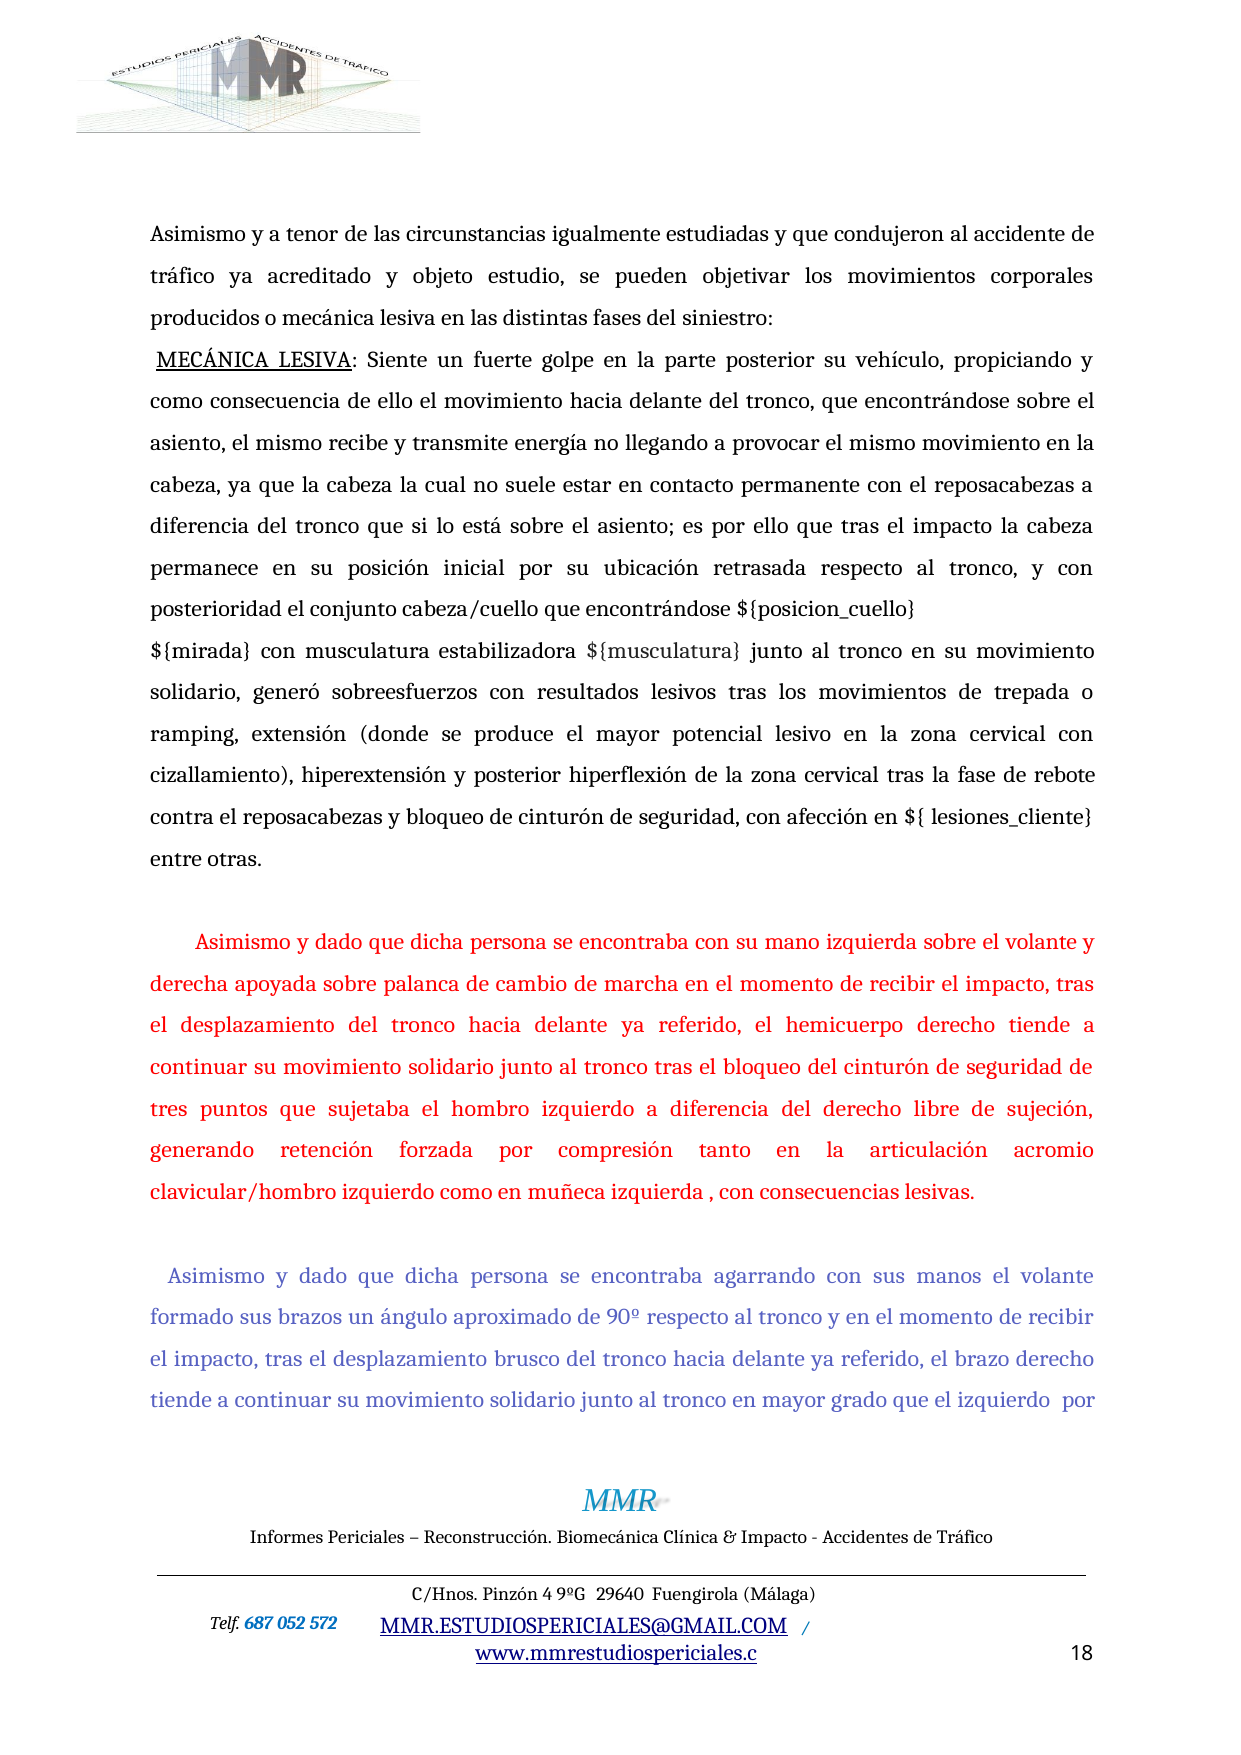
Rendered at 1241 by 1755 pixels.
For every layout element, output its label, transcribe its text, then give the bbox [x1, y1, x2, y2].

text Asimismo y dado que dicha persona se encontraba con su mano izquierda sobre el volante y derecha apoyada sobre palanca de cambio de marcha en el momento de recibir el impacto, tras el desplazamiento del tronco hacia delante ya referido, el hemicuerpo derecho tiende a continuar su movimiento solidario junto al tronco tras el bloqueo del cinturón de seguridad de tres puntos que sujetaba el hombro izquierdo a diferencia del derecho libre de sujeción, generando retención forzada por compresión tanto en la articulación acromio clavicular/hombro izquierdo como en muñeca izquierda , con consecuencias lesivas. [150, 929, 1095, 1205]
text ${mirada} con musculatura estabilizadora ${musculatura} junto al tronco en su movimiento solidario, generó sobreesfuerzos con resultados lesivos tras los movimientos de trepada o ramping, extensión (donde se produce el mayor potencial lesivo en la zona cervical con cizallamiento), hiperextensión y posterior hiperflexión de la zona cervical tras la fase de rebote contra el reposacabezas y bloqueo de cinturón de seguridad, con afección en ${ lesiones_cliente} entre otras. [150, 638, 1095, 872]
text Asimismo y dado que dicha persona se encontraba agarrando con sus manos el volante formado sus brazos un ángulo aproximado de 90º respecto al tronco y en el momento de recibir el impacto, tras el desplazamiento brusco del tronco hacia delante ya referido, el brazo derecho tiende a continuar su movimiento solidario junto al tronco en mayor grado que el izquierdo por [150, 1262, 1095, 1413]
text Asimismo y a tenor de las circunstancias igualmente estudiadas y que condujeron al accidente de tráfico ya acreditado y objeto estudio, se pueden objetivar los movimientos corporales producidos o mecánica lesiva en las distintas fases del siniestro: [150, 220, 1095, 331]
text MECÁNICA LESIVA: Siente un fuerte golpe en la parte posterior su vehículo, propiciando y como consecuencia de ello el movimiento hacia delante del tronco, que encontrándose sobre el asiento, el mismo recibe y transmite energía no llegando a provocar el mismo movimiento en la cabeza, ya que la cabeza la cual no suele estar en contacto permanente con el reposacabezas a diferencia del tronco que si lo está sobre el asiento; es por ello que tras el impacto la cabeza permanece en su posición inicial por su ubicación retrasada respecto al tronco, y con posterioridad el conjunto cabeza/cuello que encontrándose ${posicion_cuello} [150, 347, 1095, 622]
